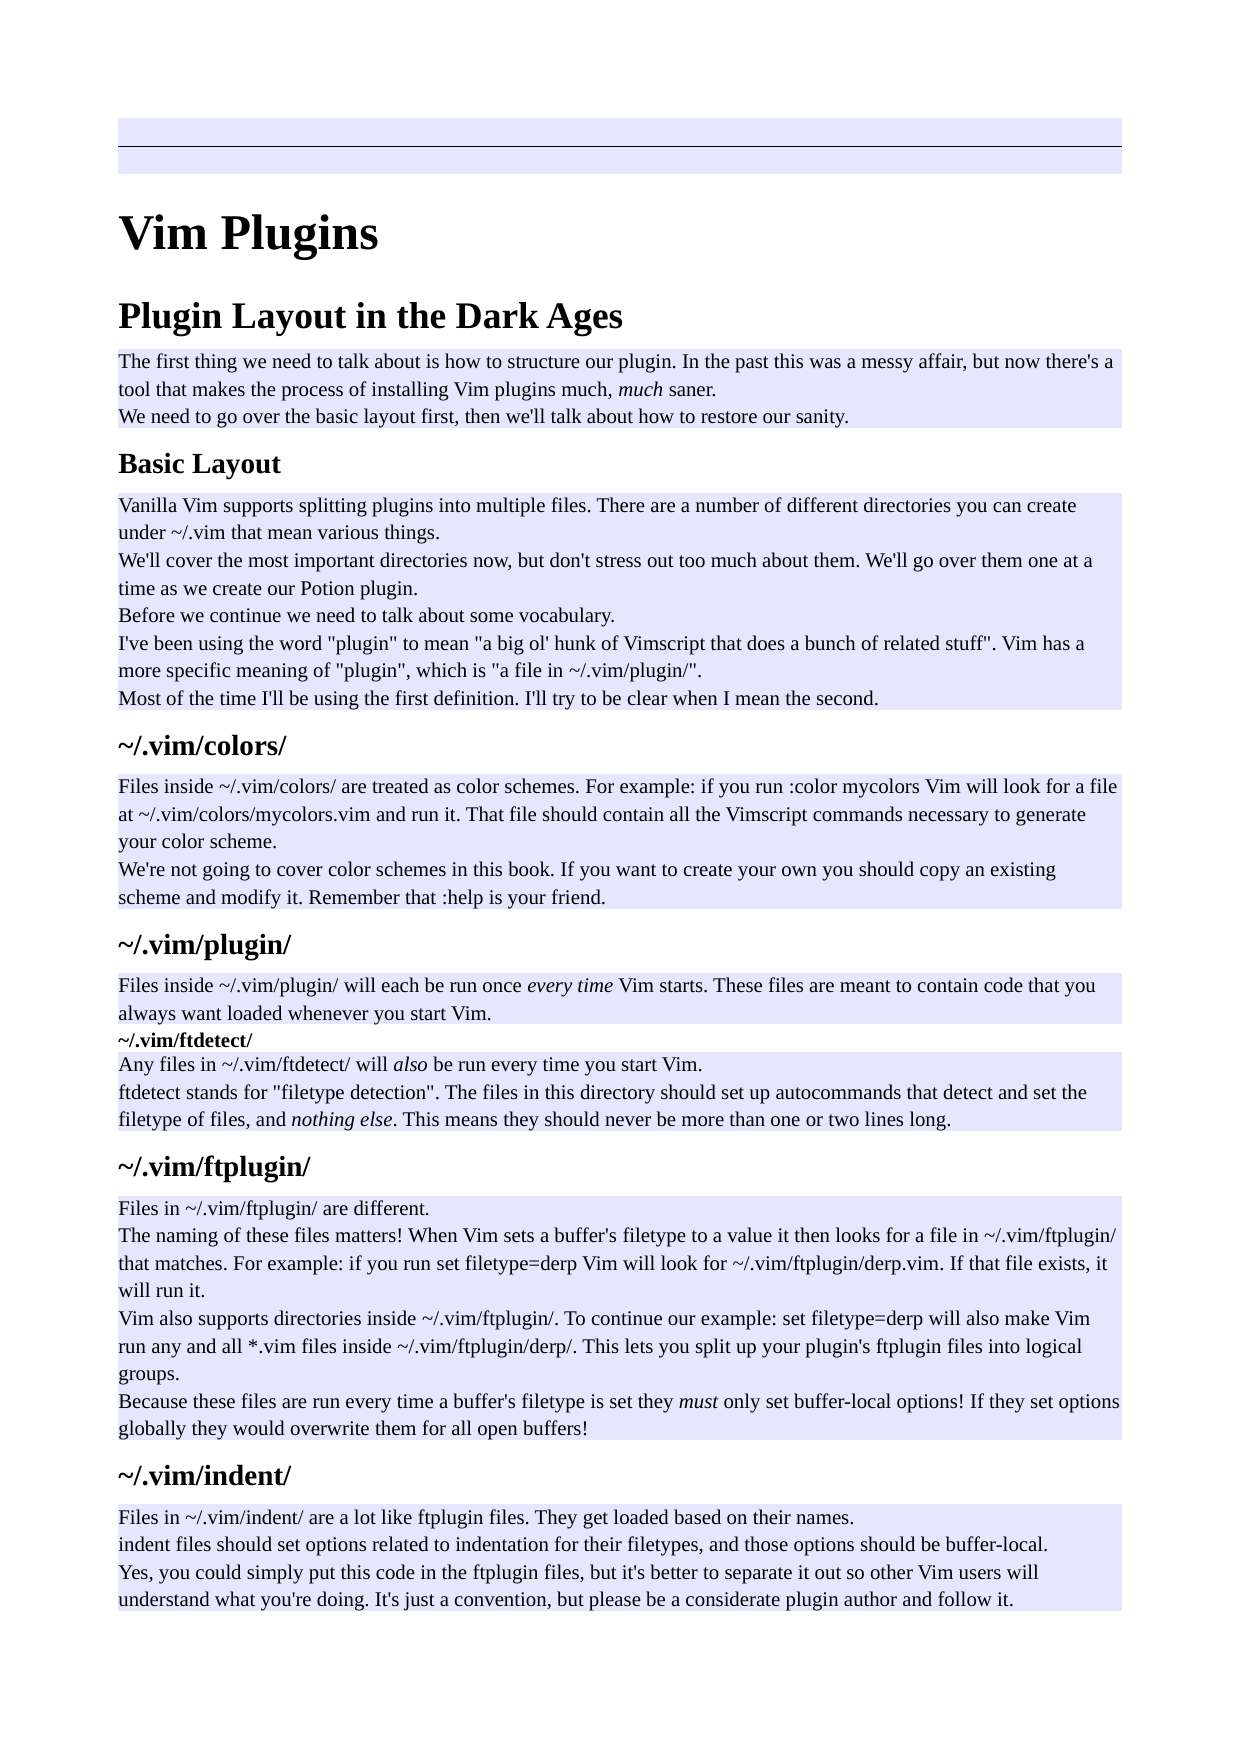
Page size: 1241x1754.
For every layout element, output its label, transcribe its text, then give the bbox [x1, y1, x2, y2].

text indent files should set options related to indentation for their filetypes, and those options should be buffer-local. [118, 1532, 1122, 1556]
text Because these files are run every time a buffer's filetype is set they must only set buffer-local options! If they set options globally they would overwrite them for all open buffers! [118, 1389, 1122, 1440]
text We'll cover the most important directories now, but don't stress out too much about them. We'll go over them one at a time as we create our Potion plugin. [118, 548, 1122, 599]
subtitle ~/.vim/colors/ [118, 728, 1122, 762]
subtitle Basic Layout [118, 447, 1122, 480]
text Before we continue we need to talk about some vocabulary. [118, 603, 1122, 627]
subtitle Vim Plugins [118, 203, 1122, 260]
text Files inside ~/.vim/plugin/ will each be run once every time Vim starts. These files are meant to contain code that you always want loaded whenever you start Vim. [118, 973, 1122, 1024]
text Files in ~/.vim/ftplugin/ are different. [118, 1196, 1122, 1219]
text Yes, you could simply put this code in the ftplugin files, but it's better to separate it out so other Vim users will understand what you're doing. It's just a convention, but please be a considerate plugin author and follow it. [118, 1560, 1122, 1611]
subtitle ~/.vim/plugin/ [118, 927, 1122, 960]
text Most of the time I'll be using the first definition. I'll try to be clear when I mean the second. [118, 686, 1122, 710]
text Files in ~/.vim/indent/ are a lot like ftplugin files. They get loaded based on their names. [118, 1504, 1122, 1529]
text I've been using the word "plugin" to mean "a big ol' hunk of Vimscript that does a bunch of related stuff". Vim has a more specific meaning of "plugin", which is "a file in ~/.vim/plugin/". [118, 631, 1122, 682]
text We need to go over the basic layout first, then we'll talk about how to restore our sanity. [118, 404, 1122, 428]
text Vanilla Vim supports splitting plugins into multiple files. There are a number of different directories you can create under ~/.vim that mean various things. [118, 493, 1122, 544]
text Any files in ~/.vim/ftdetect/ will also be run every time you start Vim. [118, 1052, 1122, 1076]
text The naming of these files matters! When Vim sets a buffer's filetype to a value it then looks for a file in ~/.vim/ftplugin/ that matches. For example: if you run set filetype=derp Vim will look for ~/.vim/ftplugin/derp.vim. If that file exists, it will run it. [118, 1223, 1122, 1302]
text We're not going to cover color schemes in this book. If you want to create your own you should copy an existing scheme and modify it. Remember that :help is your friend. [118, 857, 1122, 909]
text The first thing we need to talk about is how to structure our plugin. In the past this was a messy affair, but now there's a tool that makes the process of installing Vim plugins much, much saner. [118, 349, 1122, 401]
subtitle ~/.vim/indent/ [118, 1458, 1122, 1492]
text Vim also supports directories inside ~/.vim/ftplugin/. To continue our example: set filetype=derp will also make Vim run any and all *.vim files inside ~/.vim/ftplugin/derp/. This lets you split up your plugin's ftplugin files into logical groups. [118, 1306, 1122, 1385]
subtitle ~/.vim/ftdetect/ [118, 1028, 1122, 1052]
text ftdetect stands for "filetype detection". The files in this directory should set up autocommands that detect and set the filetype of files, and nothing else. This means they should never be more than one or two lines long. [118, 1080, 1122, 1131]
subtitle Plugin Layout in the Dark Ages [118, 294, 1122, 337]
text Files inside ~/.vim/colors/ are treated as color schemes. For example: if you run :color mycolors Vim will look for a file at ~/.vim/colors/mycolors.vim and run it. That file should contain all the Vimscript commands necessary to generate your color scheme. [118, 774, 1122, 853]
subtitle ~/.vim/ftplugin/ [118, 1149, 1122, 1183]
